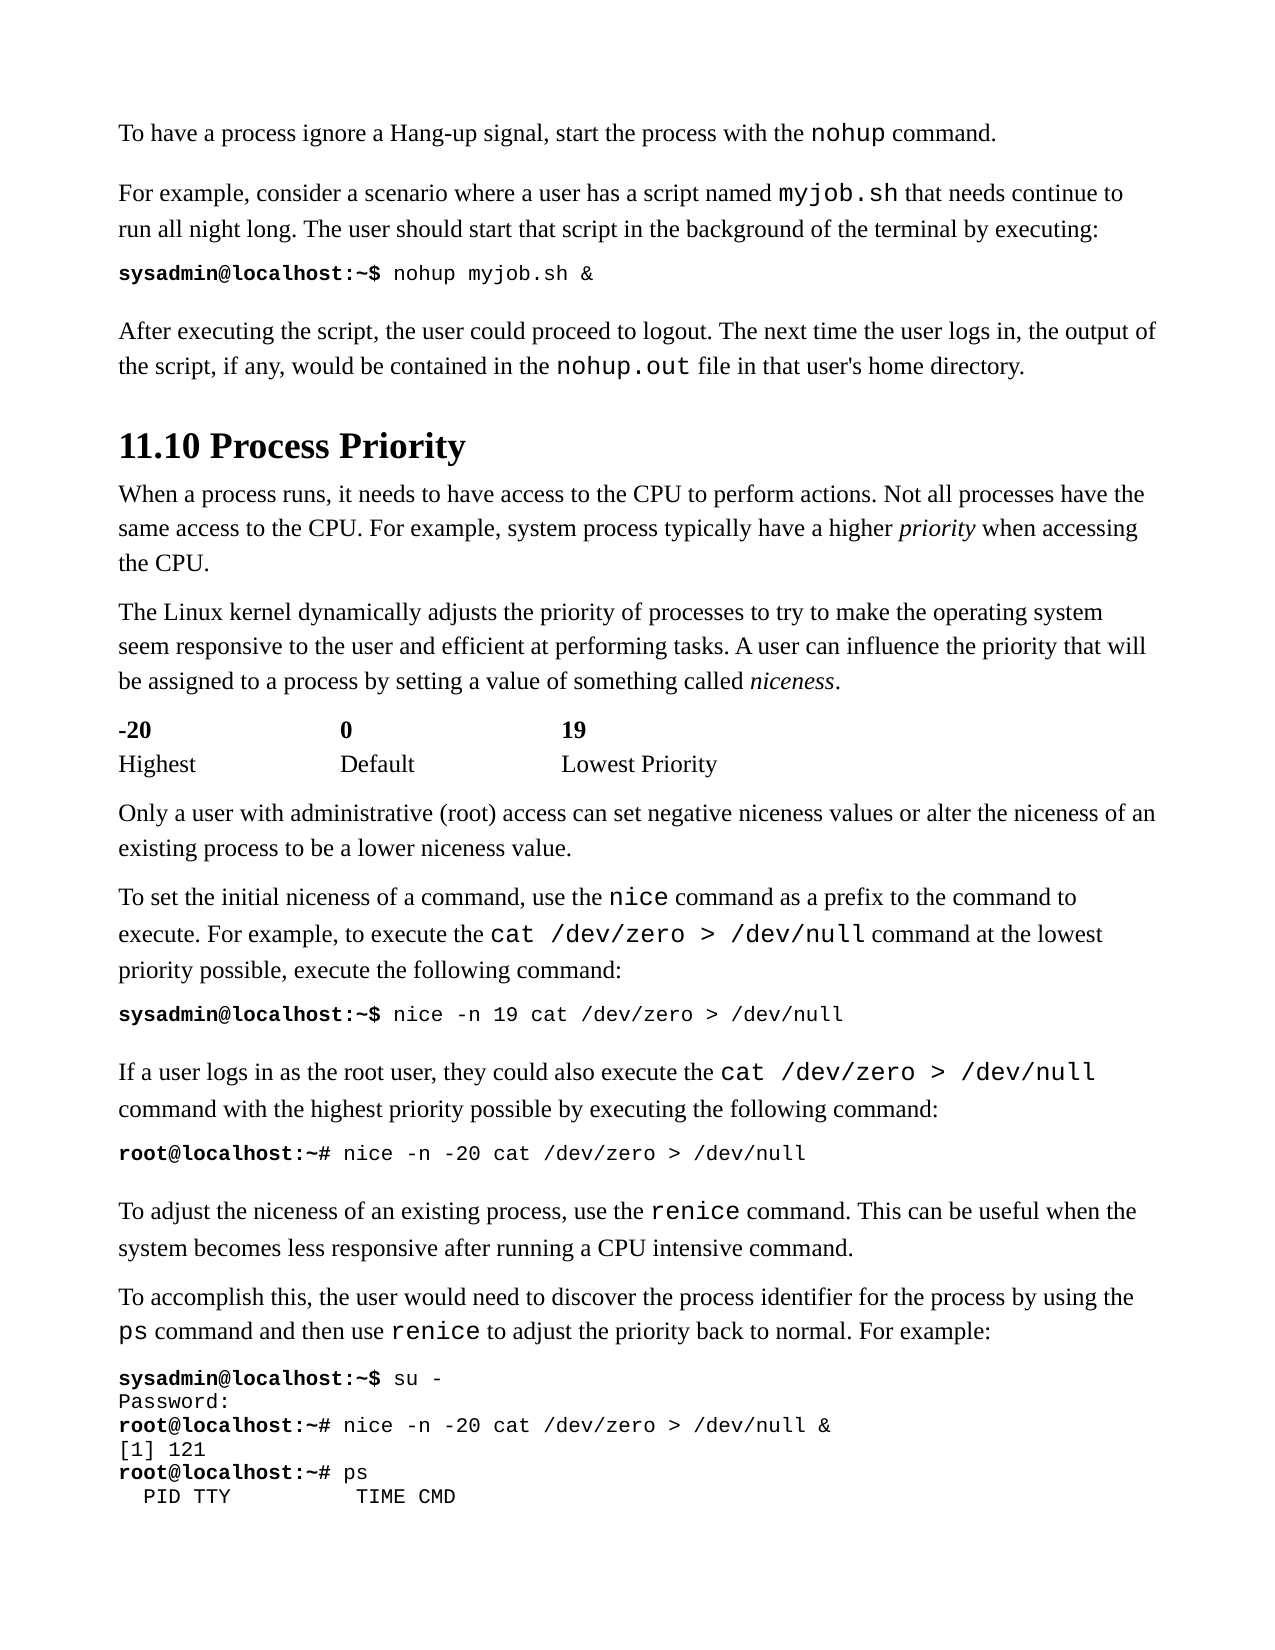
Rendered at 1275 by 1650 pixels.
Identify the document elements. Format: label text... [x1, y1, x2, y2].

text root@localhost:~# nice -n -20 cat /dev/zero > /dev/null [118, 1143, 1157, 1167]
text When a process runs, it needs to have access to the CPU to perform actions. Not all processes have the same access to the CPU. For example, system process typically have a higher priority when accessing the CPU. [118, 479, 1157, 577]
text Highest Default Lowest Priority [118, 749, 1157, 778]
text PID TTY TIME CMD [118, 1486, 1157, 1510]
text To set the initial niceness of a command, use the nice command as a prefix to the command to execute. For example, to execute the cat /dev/zero > /dev/null command at the lowest priority possible, execute the following command: [118, 882, 1157, 984]
text After executing the script, the user could proceed to logout. The next time the user logs in, the output of the script, if any, would be contained in the nohup.out file in that user's home directory. [118, 316, 1157, 382]
text Password: [118, 1391, 1157, 1415]
text sysadmin@localhost:~$ nohup myjob.sh & [118, 263, 1157, 287]
text To have a process ignore a Hang-up signal, start the process with the nohup command. [118, 118, 1157, 149]
text To adjust the niceness of an existing process, use the renice command. This can be useful when the system becomes less responsive after running a CPU intensive command. [118, 1196, 1157, 1261]
subtitle 11.10 Process Priority [118, 423, 1157, 466]
text sysadmin@localhost:~$ su - [118, 1368, 1157, 1391]
text Only a user with administrative (root) access can set negative niceness values or alter the niceness of an existing process to be a lower niceness value. [118, 798, 1157, 862]
text To accomplish this, the user would need to discover the process identifier for the process by using the ps command and then use renice to adjust the priority back to normal. For example: [118, 1282, 1157, 1347]
text If a user logs in as the root user, they could also execute the cat /dev/zero > /dev/null command with the highest priority possible by executing the following command: [118, 1057, 1157, 1123]
text -20 0 19 [118, 715, 1157, 744]
text [1] 121 [118, 1439, 1157, 1462]
text The Linux kernel dynamically adjusts the priority of processes to try to make the operating system seem responsive to the user and efficient at performing tasks. A user can influence the priority that will be assigned to a process by setting a value of something called niceness. [118, 597, 1157, 695]
text For example, consider a scenario where a user has a script named myjob.sh that needs continue to run all night long. The user should start that script in the background of the terminal by executing: [118, 178, 1157, 243]
text sysadmin@localhost:~$ nice -n 19 cat /dev/zero > /dev/null [118, 1004, 1157, 1028]
text root@localhost:~# nice -n -20 cat /dev/zero > /dev/null & [118, 1415, 1157, 1439]
text root@localhost:~# ps [118, 1462, 1157, 1486]
